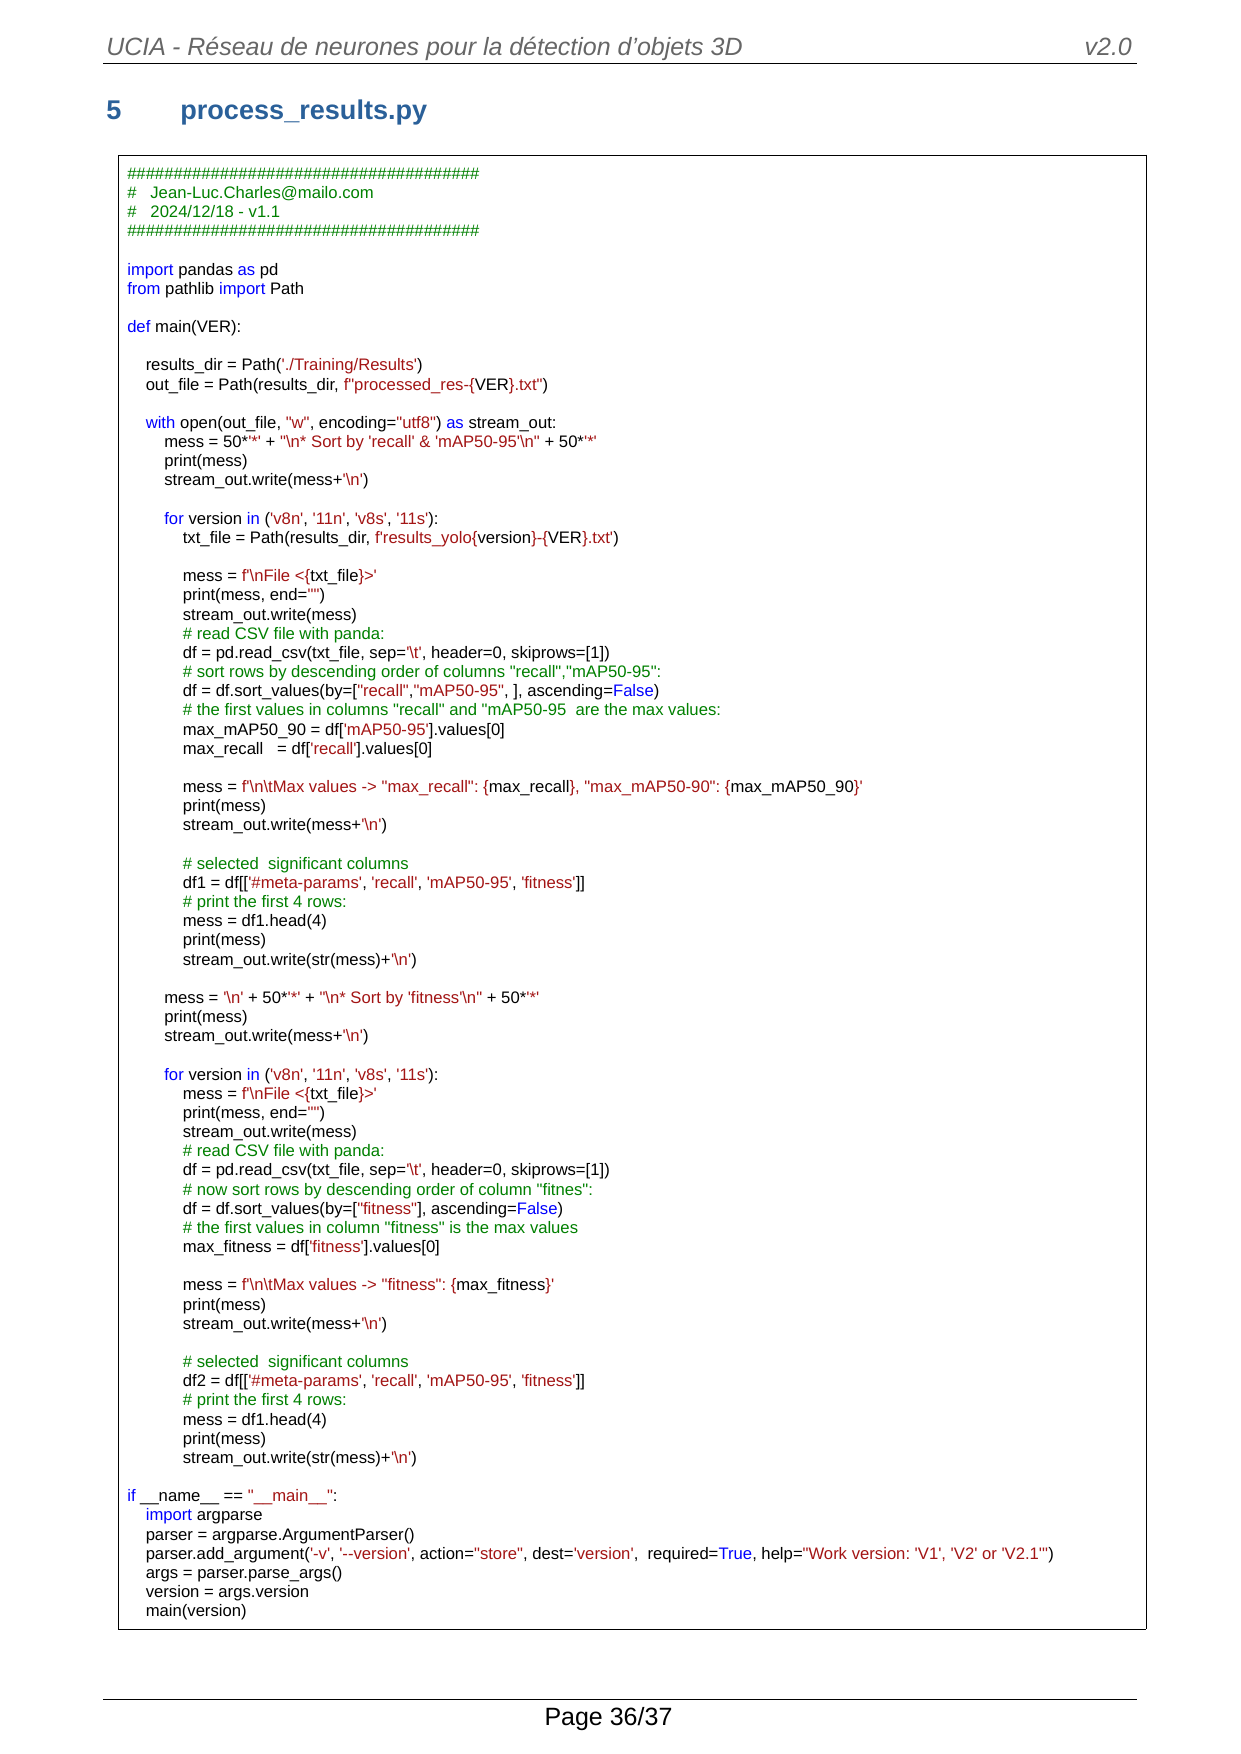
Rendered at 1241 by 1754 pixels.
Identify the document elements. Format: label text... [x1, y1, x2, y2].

text stream_out.write(str(mess)+'\n') [127, 1448, 1137, 1467]
text # print the first 4 rows: [127, 892, 1137, 911]
text df = pd.read_csv(txt_file, sep='\t', header=0, skiprows=[1]) [127, 643, 1137, 662]
text stream_out.write(mess+'\n') [127, 815, 1137, 834]
text print(mess, end="") [127, 585, 1137, 604]
text ###################################### [127, 163, 1137, 183]
text mess = df1.head(4) [127, 1409, 1137, 1428]
text # the first values in column "fitness" is the max values [127, 1218, 1137, 1237]
text import pandas as pd [127, 259, 1137, 278]
text main(version) [127, 1601, 1137, 1620]
text # read CSV file with panda: [127, 623, 1137, 643]
text print(mess) [127, 1428, 1137, 1448]
text stream_out.write(mess) [127, 604, 1137, 623]
text # selected significant columns [127, 853, 1137, 873]
text stream_out.write(mess+'\n') [127, 1026, 1137, 1045]
text print(mess) [127, 1294, 1137, 1313]
text # 2024/12/18 - v1.1 [127, 202, 1137, 221]
text df1 = df[['#meta-params', 'recall', 'mAP50-95', 'fitness']] [127, 873, 1137, 892]
text # Jean-Luc.Charles@mailo.com [127, 183, 1137, 202]
text # the first values in columns "recall" and "mAP50-95 are the max values: [127, 700, 1137, 719]
text print(mess) [127, 930, 1137, 949]
subtitle process_results.py [106, 94, 1134, 125]
text version = args.version [127, 1582, 1137, 1601]
text df = df.sort_values(by=["fitness"], ascending=False) [127, 1198, 1137, 1218]
text # selected significant columns [127, 1352, 1137, 1371]
text txt_file = Path(results_dir, f'results_yolo{version}-{VER}.txt') [127, 528, 1137, 547]
text if __name__ == "__main__": [127, 1486, 1137, 1505]
text max_mAP50_90 = df['mAP50-95'].values[0] [127, 719, 1137, 738]
text print(mess, end="") [127, 1103, 1137, 1122]
text mess = df1.head(4) [127, 911, 1137, 930]
text mess = f'\n\tMax values -> "fitness": {max_fitness}' [127, 1275, 1137, 1294]
text # now sort rows by descending order of column "fitnes": [127, 1179, 1137, 1198]
text # print the first 4 rows: [127, 1390, 1137, 1409]
text with open(out_file, "w", encoding="utf8") as stream_out: [127, 413, 1137, 432]
text df = pd.read_csv(txt_file, sep='\t', header=0, skiprows=[1]) [127, 1160, 1137, 1179]
text df = df.sort_values(by=["recall","mAP50-95", ], ascending=False) [127, 681, 1137, 700]
text ###################################### [127, 221, 1137, 240]
text mess = 50*'*' + "\n* Sort by 'recall' & 'mAP50-95'\n" + 50*'*' [127, 432, 1137, 451]
text mess = f'\nFile <{txt_file}>' [127, 566, 1137, 585]
text for version in ('v8n', '11n', 'v8s', '11s'): [127, 1064, 1137, 1083]
text from pathlib import Path [127, 278, 1137, 298]
text print(mess) [127, 796, 1137, 815]
text stream_out.write(mess) [127, 1122, 1137, 1141]
text parser.add_argument('-v', '--version', action="store", dest='version', required=True, help="Work version: 'V1', 'V2' or 'V2.1'") [127, 1543, 1137, 1563]
text args = parser.parse_args() [127, 1563, 1137, 1582]
text mess = f'\nFile <{txt_file}>' [127, 1083, 1137, 1103]
text df2 = df[['#meta-params', 'recall', 'mAP50-95', 'fitness']] [127, 1371, 1137, 1390]
text print(mess) [127, 451, 1137, 470]
text stream_out.write(mess+'\n') [127, 1313, 1137, 1333]
text # sort rows by descending order of columns "recall","mAP50-95": [127, 662, 1137, 681]
text results_dir = Path('./Training/Results') [127, 355, 1137, 374]
text mess = '\n' + 50*'*' + "\n* Sort by 'fitness'\n" + 50*'*' [127, 988, 1137, 1007]
text stream_out.write(str(mess)+'\n') [127, 949, 1137, 968]
text parser = argparse.ArgumentParser() [127, 1524, 1137, 1543]
text out_file = Path(results_dir, f"processed_res-{VER}.txt") [127, 374, 1137, 393]
text print(mess) [127, 1007, 1137, 1026]
text # read CSV file with panda: [127, 1141, 1137, 1160]
text max_fitness = df['fitness'].values[0] [127, 1237, 1137, 1256]
text max_recall = df['recall'].values[0] [127, 738, 1137, 758]
text stream_out.write(mess+'\n') [127, 470, 1137, 489]
text for version in ('v8n', '11n', 'v8s', '11s'): [127, 508, 1137, 528]
text mess = f'\n\tMax values -> "max_recall": {max_recall}, "max_mAP50-90": {max_mAP50_90}' [127, 777, 1137, 796]
text def main(VER): [127, 317, 1137, 336]
text import argparse [127, 1505, 1137, 1524]
